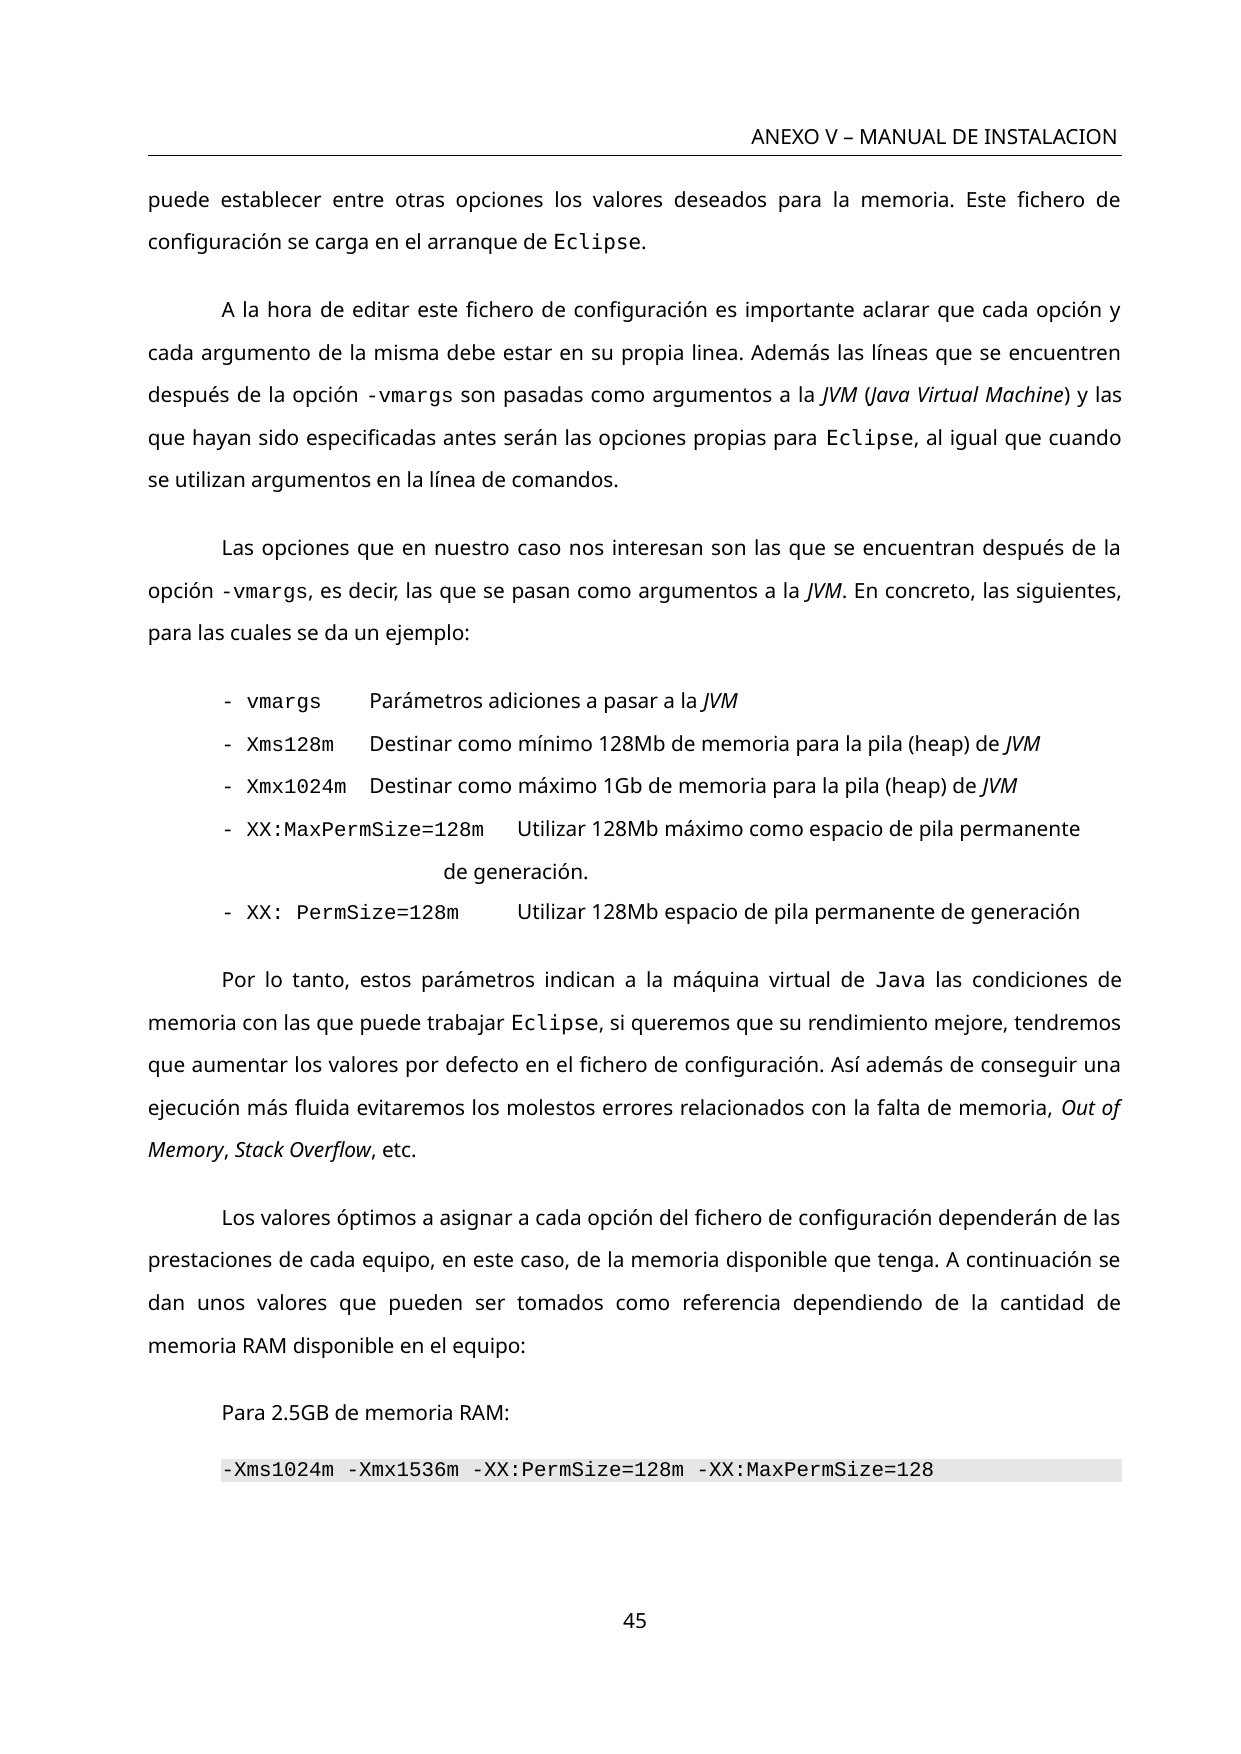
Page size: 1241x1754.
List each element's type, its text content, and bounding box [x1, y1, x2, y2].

text Para 2.5GB de memoria RAM: [148, 1398, 1122, 1427]
text Los valores óptimos a asignar a cada opción del fichero de configuración dependerán de las prestaciones de cada equipo, en este caso, de la memoria disponible que tenga. A continuación se dan unos valores que pueden ser tomados como referencia dependiendo de la cantidad de memoria RAM disponible en el equipo: [148, 1203, 1122, 1359]
text Por lo tanto, estos parámetros indican a la máquina virtual de Java las condiciones de memoria con las que puede trabajar Eclipse, si queremos que su rendimiento mejore, tendremos que aumentar los valores por defecto en el fichero de configuración. Así además de conseguir una ejecución más fluida evitaremos los molestos errores relacionados con la falta de memoria, Out of Memory, Stack Overflow, etc. [148, 965, 1122, 1164]
text - vmargs Parámetros adiciones a pasar a la JVM - Xms128m Destinar como mínimo 128Mb de memoria para la pila (heap) de JVM - Xmx1024m Destinar como máximo 1Gb de memoria para la pila (heap) de JVM - XX:MaxPermSize=128m Utilizar 128Mb máximo como espacio de pila permanente de generación. - XX: PermSize=128m Utilizar 128Mb espacio de pila permanente de generación [148, 686, 1122, 926]
text puede establecer entre otras opciones los valores deseados para la memoria. Este fichero de configuración se carga en el arranque de Eclipse. [148, 185, 1122, 256]
text [148, 1511, 1122, 1539]
text -Xms1024m -Xmx1536m -XX:PermSize=128m -XX:MaxPermSize=128 [221, 1459, 1122, 1482]
text Las opciones que en nuestro caso nos interesan son las que se encuentran después de la opción -vmargs, es decir, las que se pasan como argumentos a la JVM. En concreto, las siguientes, para las cuales se da un ejemplo: [148, 533, 1122, 647]
text A la hora de editar este fichero de configuración es importante aclarar que cada opción y cada argumento de la misma debe estar en su propia linea. Además las líneas que se encuentren después de la opción -vmargs son pasadas como argumentos a la JVM (Java Virtual Machine) y las que hayan sido especificadas antes serán las opciones propias para Eclipse, al igual que cuando se utilizan argumentos en la línea de comandos. [148, 295, 1122, 494]
